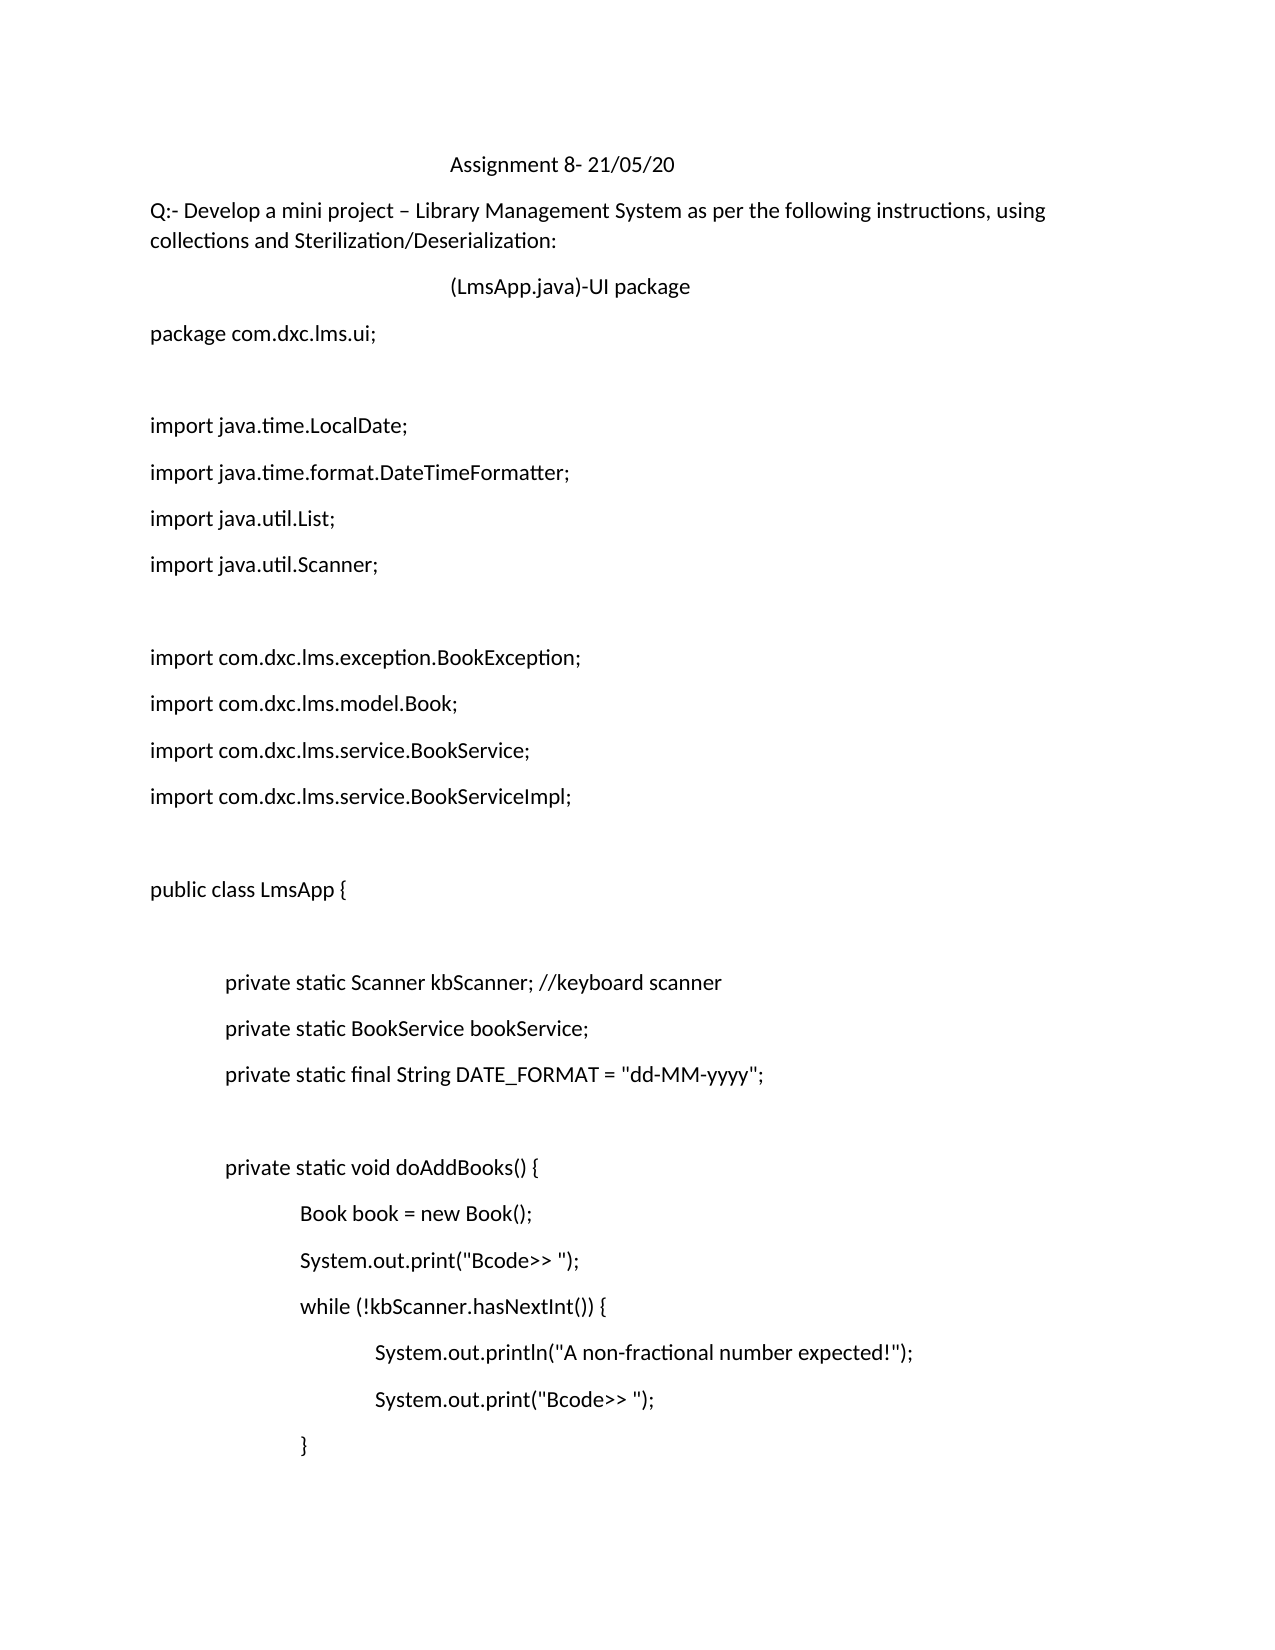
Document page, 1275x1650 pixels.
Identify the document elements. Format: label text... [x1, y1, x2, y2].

text package com.dxc.lms.ui; [150, 319, 1125, 347]
text Assignment 8- 21/05/20 [450, 150, 1125, 178]
text import java.time.format.DateTimeFormatter; [150, 458, 1125, 486]
text import com.dxc.lms.service.BookService; [150, 736, 1125, 764]
text import com.dxc.lms.service.BookServiceImpl; [150, 782, 1125, 810]
text (LmsApp.java)-UI package [375, 272, 1125, 300]
text private static Scanner kbScanner; //keyboard scanner [150, 968, 1125, 996]
text import java.time.LocalDate; [150, 411, 1125, 439]
text System.out.print("Bcode>> "); [150, 1385, 1125, 1413]
text private static final String DATE_FORMAT = "dd-MM-yyyy"; [150, 1060, 1125, 1088]
text import com.dxc.lms.exception.BookException; [150, 643, 1125, 671]
text import java.util.Scanner; [150, 551, 1125, 578]
text System.out.print("Bcode>> "); [150, 1246, 1125, 1274]
text import com.dxc.lms.model.Book; [150, 689, 1125, 718]
text Book book = new Book(); [150, 1199, 1125, 1227]
text } [150, 1431, 1125, 1459]
text Q:- Develop a mini project – Library Management System as per the following instructions, using collections and Sterilization/Deserialization: [150, 196, 1125, 254]
text System.out.println("A non-fractional number expected!"); [150, 1338, 1125, 1367]
text public class LmsApp { [150, 875, 1125, 903]
text private static void doAddBooks() { [150, 1153, 1125, 1181]
text private static BookService bookService; [150, 1014, 1125, 1042]
text import java.util.List; [150, 504, 1125, 532]
text while (!kbScanner.hasNextInt()) { [150, 1292, 1125, 1320]
